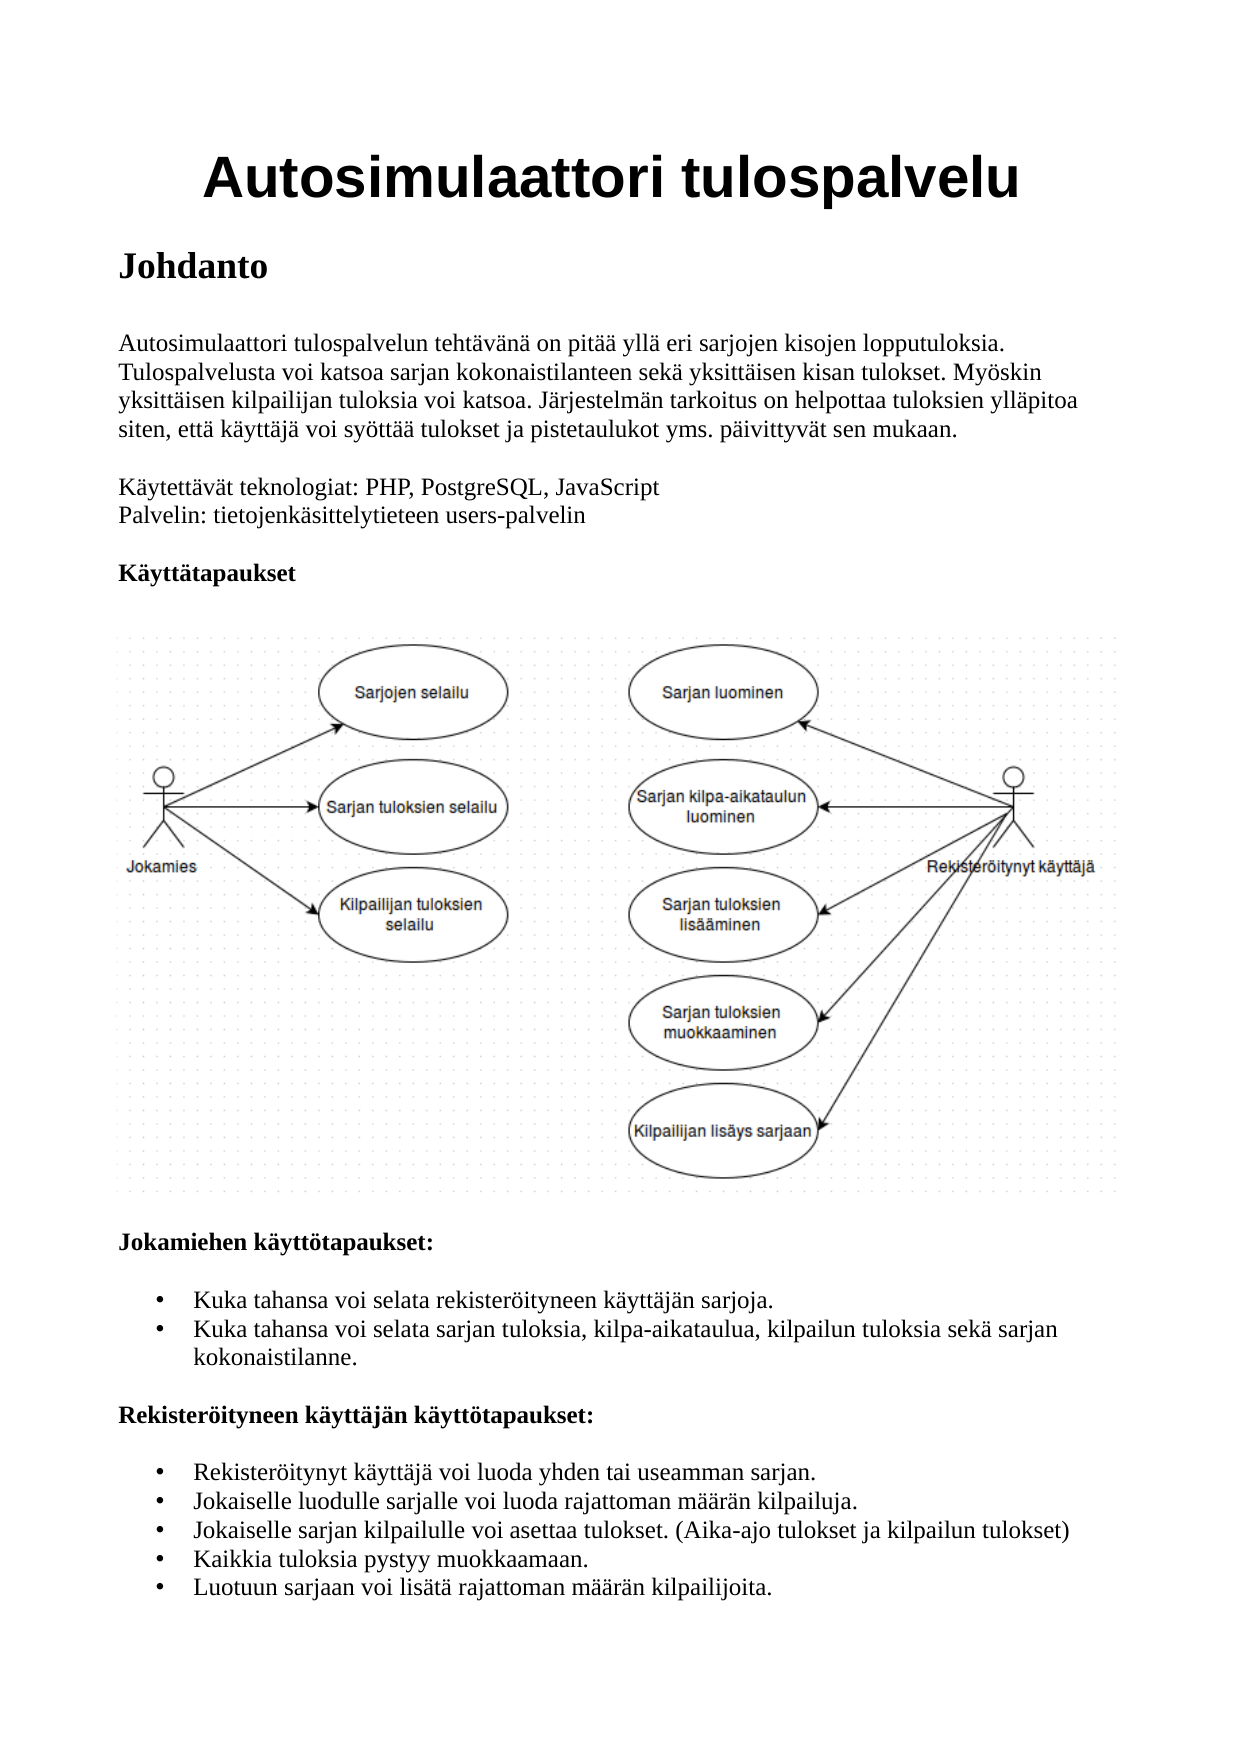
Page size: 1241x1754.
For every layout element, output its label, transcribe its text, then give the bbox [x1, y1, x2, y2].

list Kuka tahansa voi selata rekisteröityneen käyttäjän sarjoja. [156, 1285, 1122, 1314]
subtitle Johdanto [118, 243, 1122, 287]
list Kaikkia tuloksia pystyy muokkaamaan. [156, 1544, 1122, 1572]
list Kuka tahansa voi selata sarjan tuloksia, kilpa-aikataulua, kilpailun tuloksia sekä sarjan kokonaistilanne. [156, 1314, 1122, 1371]
text Rekisteröityneen käyttäjän käyttötapaukset: [118, 1400, 1122, 1429]
picture [116, 631, 1121, 1199]
list Luotuun sarjaan voi lisätä rajattoman määrän kilpailijoita. [156, 1572, 1122, 1601]
text Autosimulaattori tulospalvelun tehtävänä on pitää yllä eri sarjojen kisojen lopputuloksia. Tulospalvelusta voi katsoa sarjan kokonaistilanteen sekä yksittäisen kisan tulokset. Myöskin yksittäisen kilpailijan tuloksia voi katsoa. Järjestelmän tarkoitus on helpottaa tuloksien ylläpitoa siten, että käyttäjä voi syöttää tulokset ja pistetaulukot yms. päivittyvät sen mukaan. Käytettävät teknologiat: PHP, PostgreSQL, JavaScript Palvelin: tietojenkäsittelytieteen users-palvelin [118, 328, 1122, 558]
list Jokaiselle luodulle sarjalle voi luoda rajattoman määrän kilpailuja. [156, 1486, 1122, 1515]
text Käyttätapaukset Jokamiehen käyttötapaukset: [118, 558, 1122, 1256]
list Rekisteröitynyt käyttäjä voi luoda yhden tai useamman sarjan. [156, 1457, 1122, 1486]
title Autosimulaattori tulospalvelu [118, 143, 1122, 210]
list Jokaiselle sarjan kilpailulle voi asettaa tulokset. (Aika-ajo tulokset ja kilpailun tulokset) [156, 1515, 1122, 1544]
